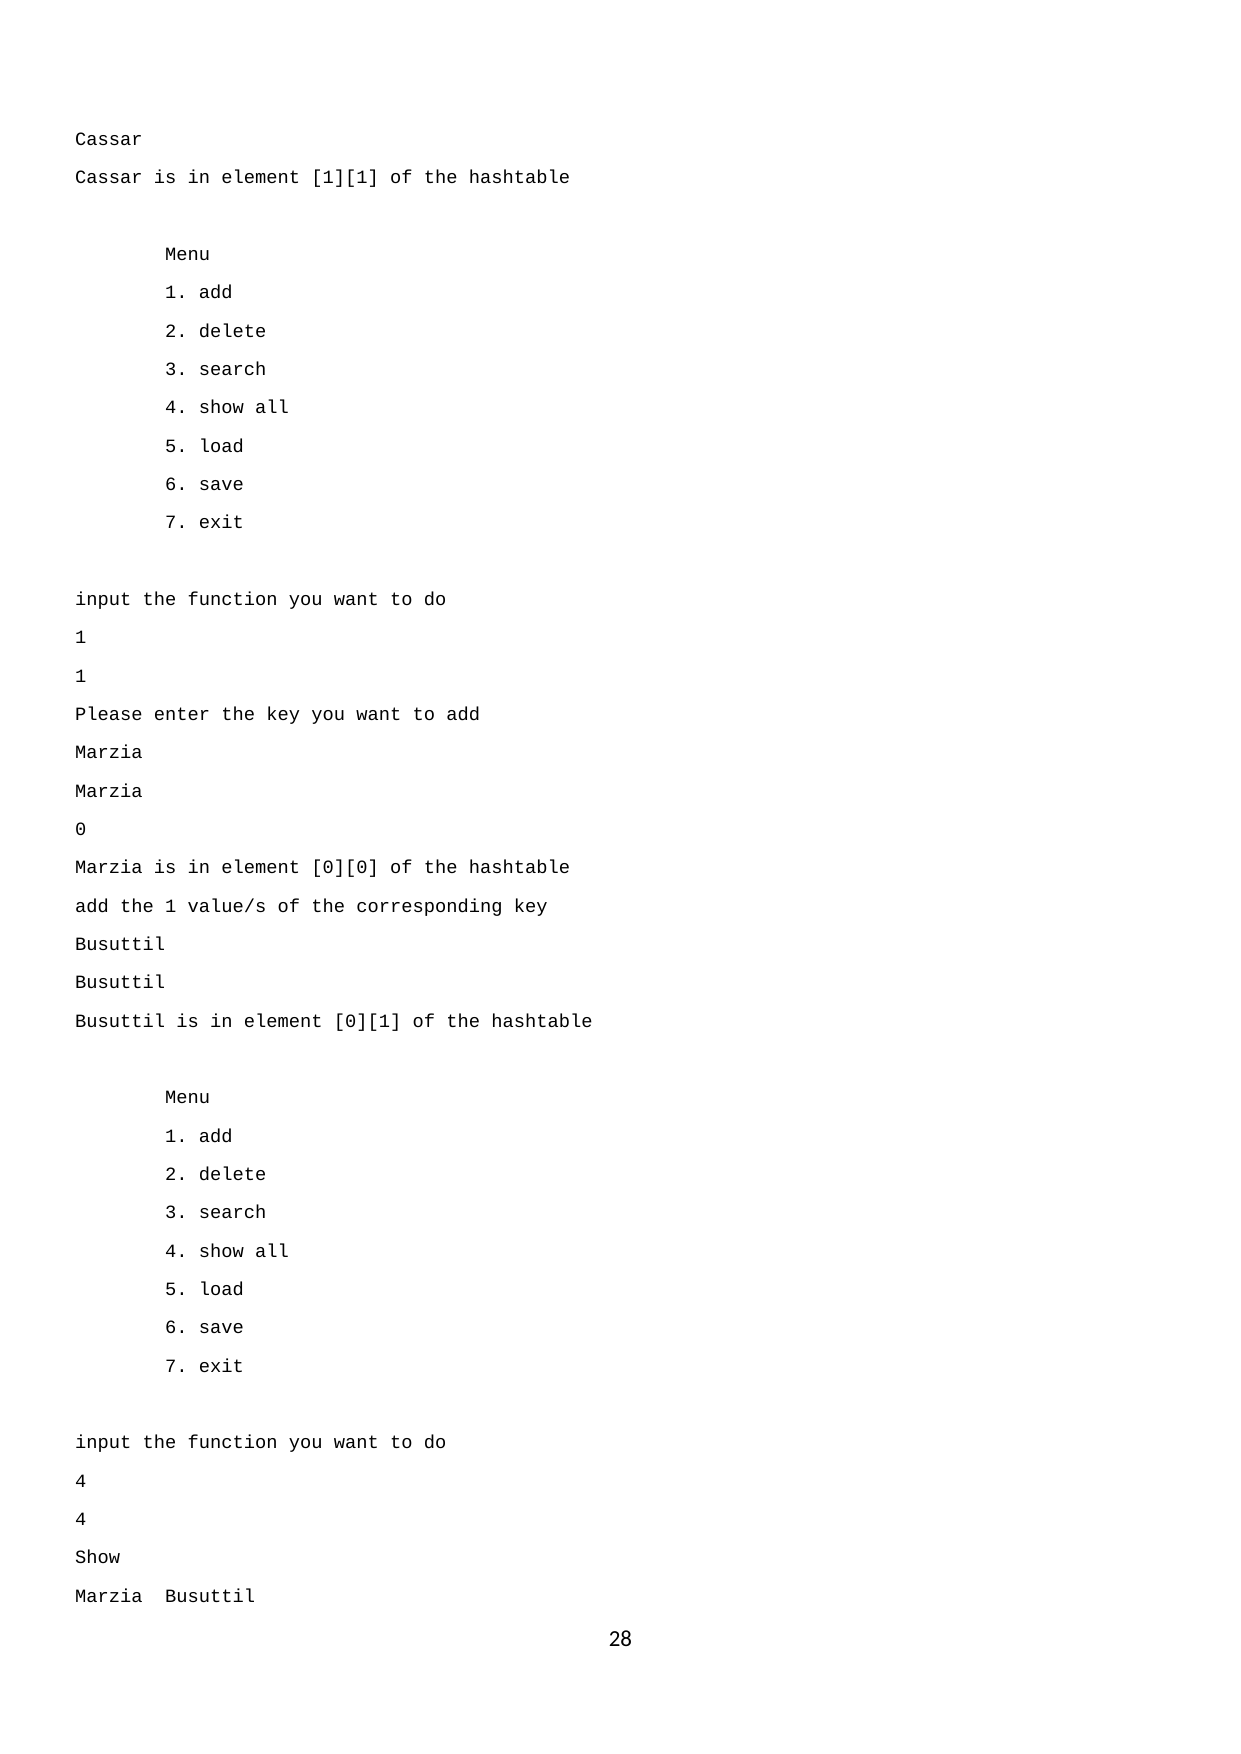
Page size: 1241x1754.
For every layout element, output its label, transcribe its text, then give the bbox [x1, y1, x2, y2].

text 6. save [75, 475, 1165, 496]
text Marzia Busuttil [75, 1586, 1165, 1608]
text 5. load [75, 436, 1165, 458]
text 7. exit [75, 513, 1165, 534]
text add the 1 value/s of the corresponding key [75, 896, 1165, 918]
text 2. delete [75, 321, 1165, 343]
text Cassar is in element [1][1] of the hashtable [75, 168, 1165, 189]
text 4. show all [75, 1241, 1165, 1263]
text input the function you want to do [75, 590, 1165, 611]
text Marzia [75, 781, 1165, 803]
text 0 [75, 820, 1165, 841]
text Show [75, 1548, 1165, 1569]
text 3. search [75, 1203, 1165, 1224]
text Cassar [75, 130, 1165, 151]
text 3. search [75, 360, 1165, 381]
text 1 [75, 628, 1165, 649]
text 6. save [75, 1318, 1165, 1339]
text Menu [75, 245, 1165, 266]
text 7. exit [75, 1356, 1165, 1378]
text Please enter the key you want to add [75, 705, 1165, 726]
text Busuttil is in element [0][1] of the hashtable [75, 1011, 1165, 1033]
text 4 [75, 1510, 1165, 1531]
text Busuttil [75, 935, 1165, 956]
text 2. delete [75, 1165, 1165, 1186]
text 4. show all [75, 398, 1165, 419]
text 4 [75, 1471, 1165, 1493]
text Marzia is in element [0][0] of the hashtable [75, 858, 1165, 879]
text Menu [75, 1088, 1165, 1109]
text 5. load [75, 1280, 1165, 1301]
text Marzia [75, 743, 1165, 764]
text Busuttil [75, 973, 1165, 994]
text 1. add [75, 1126, 1165, 1148]
text 1. add [75, 283, 1165, 304]
text 1 [75, 666, 1165, 688]
text input the function you want to do [75, 1433, 1165, 1454]
